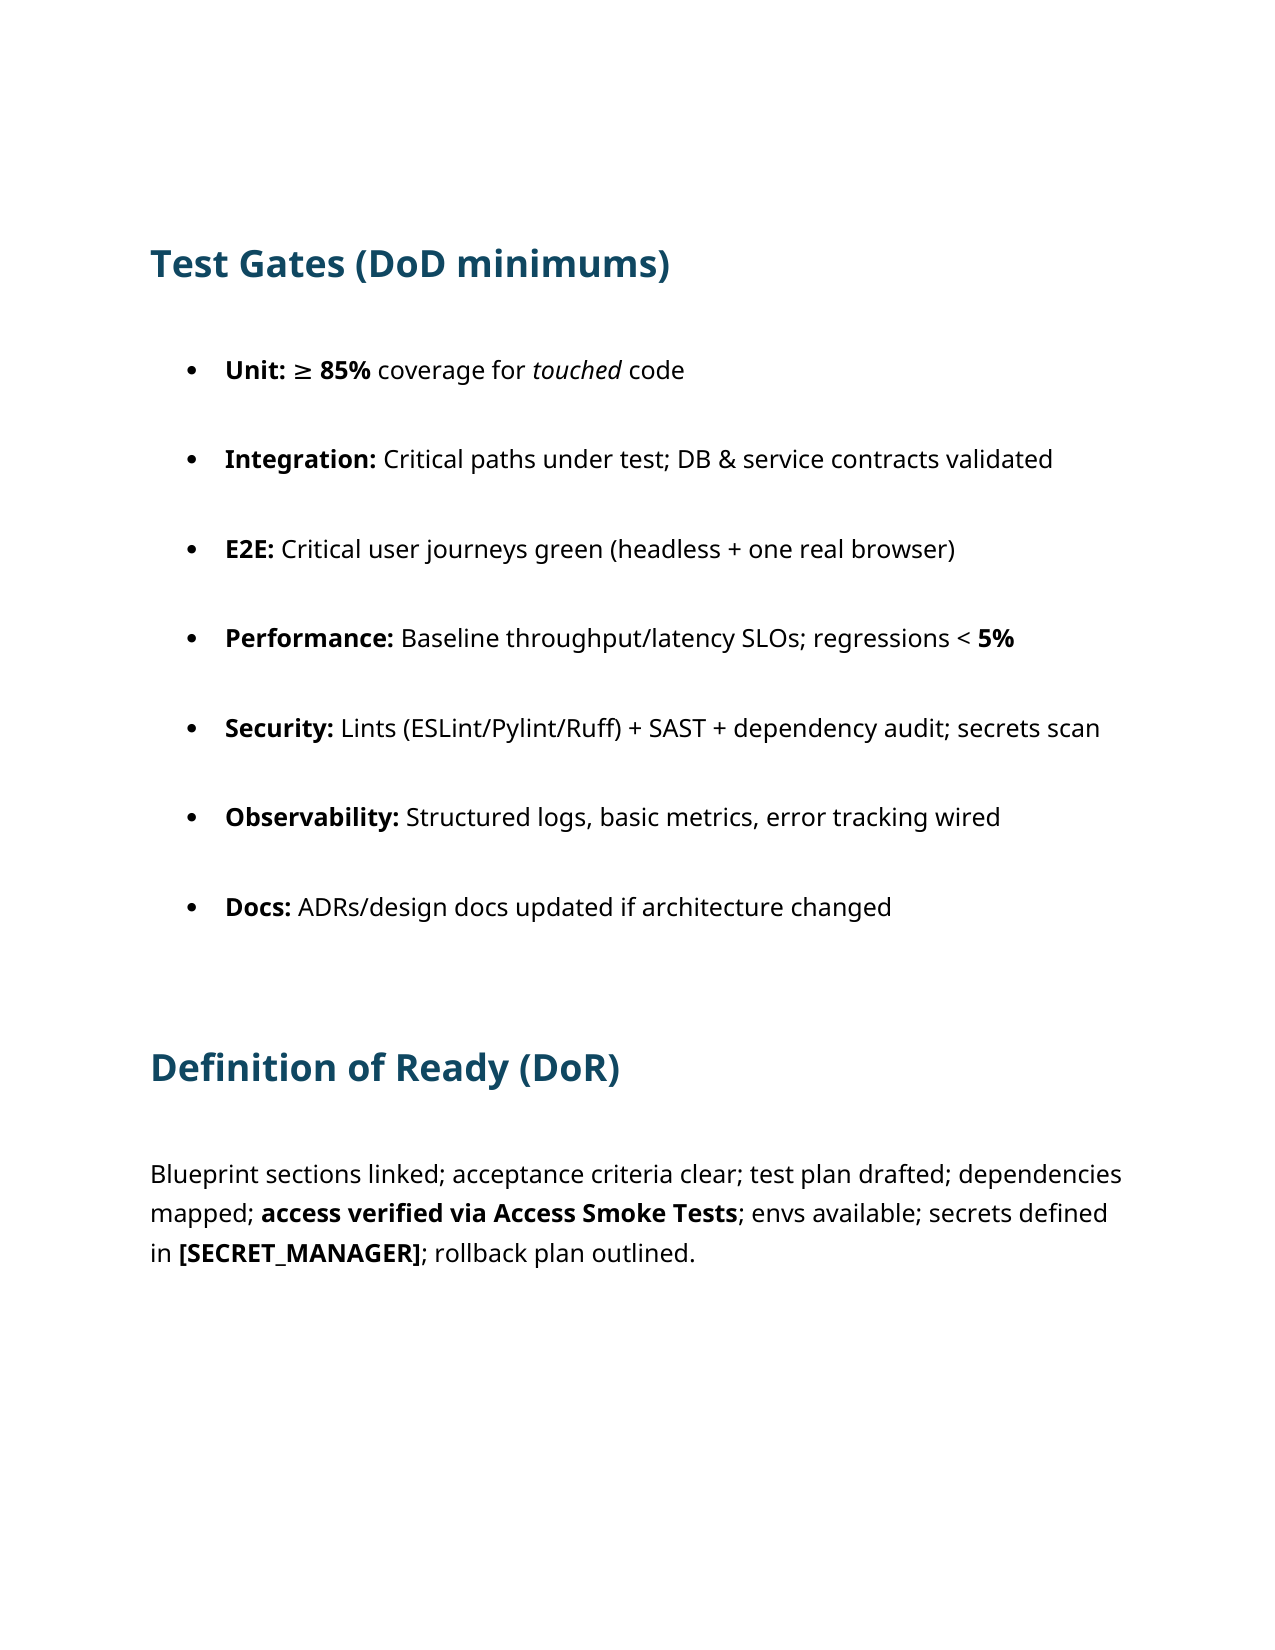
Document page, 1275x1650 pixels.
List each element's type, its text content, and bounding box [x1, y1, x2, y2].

subtitle Test Gates (DoD minimums) [150, 237, 1125, 288]
list Docs: ADRs/design docs updated if architecture changed [187, 889, 1125, 923]
subtitle Definition of Ready (DoR) [150, 1041, 1125, 1092]
list Security: Lints (ESLint/Pylint/Ruff) + SAST + dependency audit; secrets scan [187, 711, 1125, 744]
list E2E: Critical user journeys green (headless + one real browser) [187, 532, 1125, 566]
list Performance: Baseline throughput/latency SLOs; regressions < 5% [187, 621, 1125, 655]
text Blueprint sections linked; acceptance criteria clear; test plan drafted; dependencies mapped; access verified via Access Smoke Tests; envs available; secrets defined in [SECRET_MANAGER]; rollback plan outlined. [150, 1157, 1125, 1269]
list Observability: Structured logs, basic metrics, error tracking wired [187, 800, 1125, 834]
list Integration: Critical paths under test; DB & service contracts validated [187, 442, 1125, 476]
list Unit: ≥ 85% coverage for touched code [187, 353, 1125, 387]
